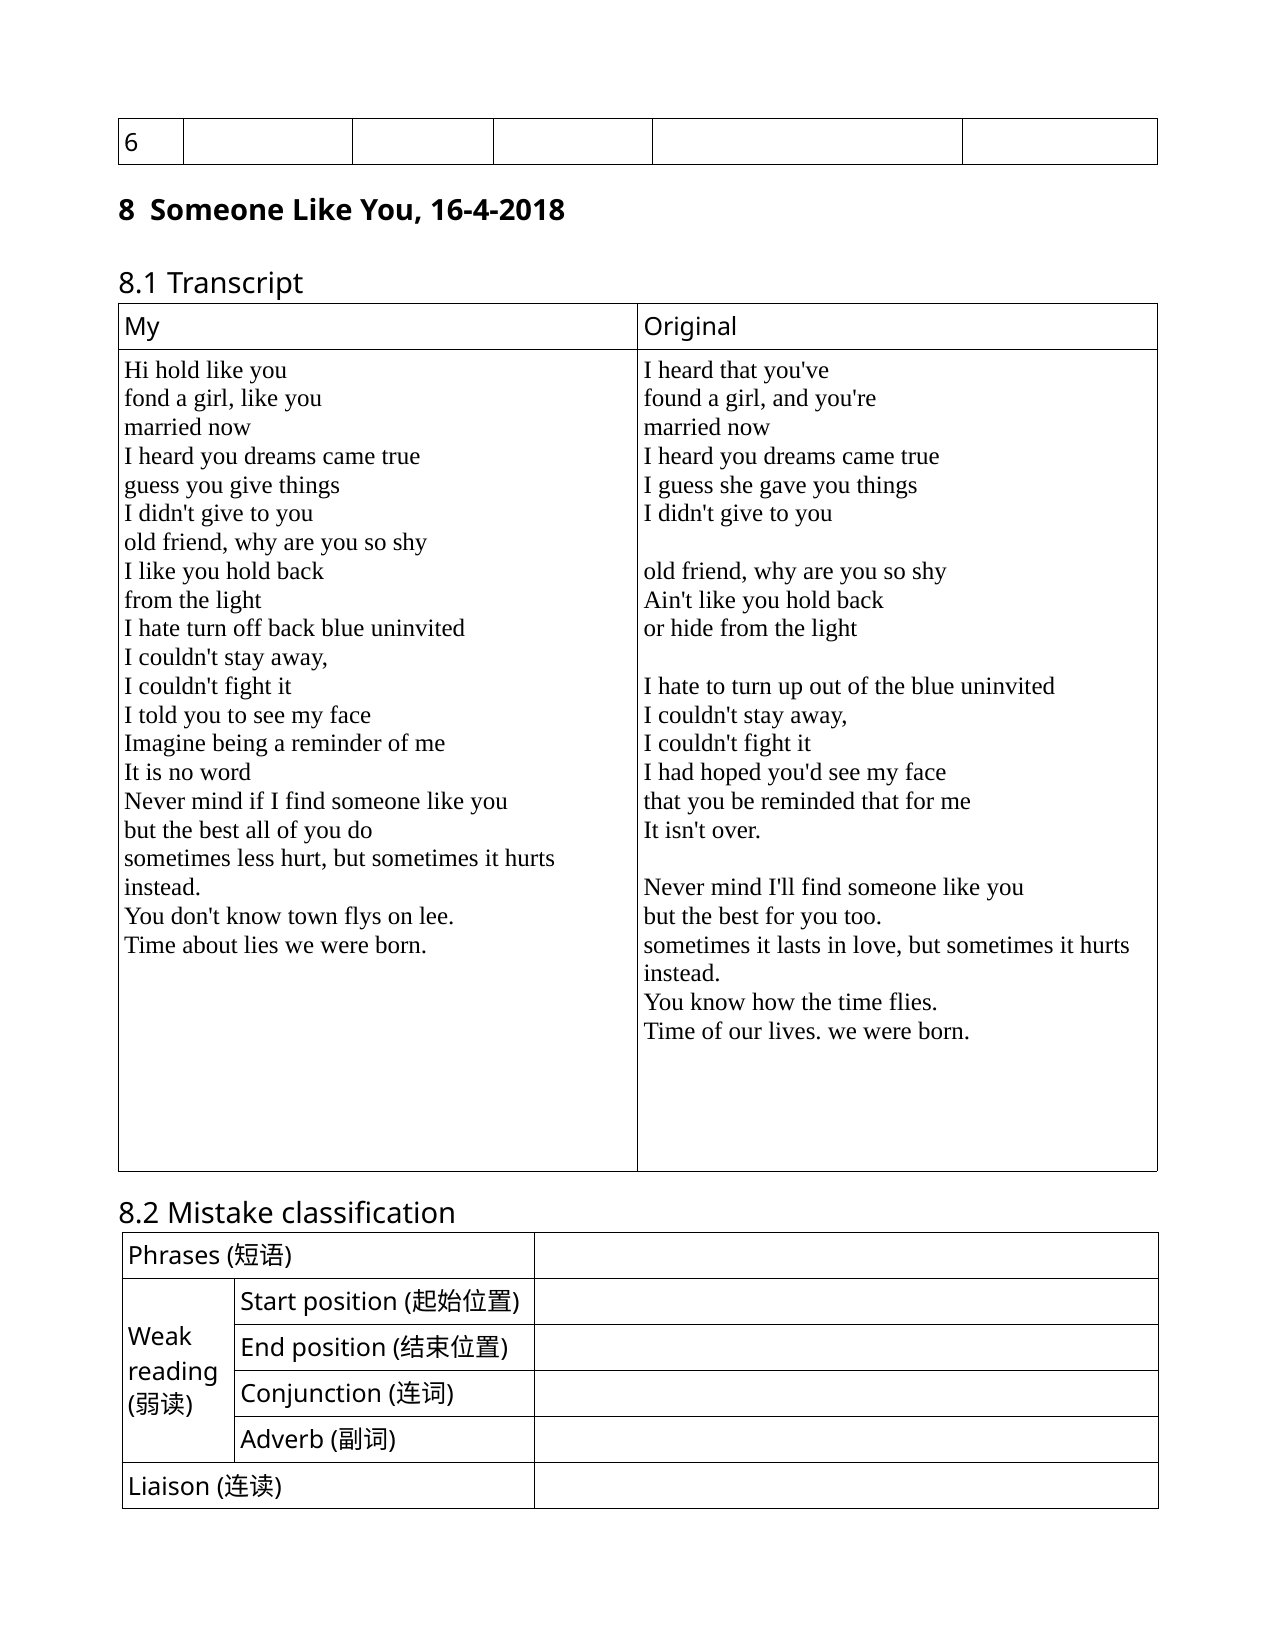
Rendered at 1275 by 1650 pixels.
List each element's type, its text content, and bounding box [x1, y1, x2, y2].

table_cell [535, 1279, 1158, 1324]
table_cell End position (结束位置) [235, 1325, 534, 1370]
table_cell Weak reading (弱读) [123, 1279, 234, 1462]
table_header Original [638, 304, 1157, 348]
subtitle 8.1 Transcript [118, 263, 1157, 302]
table_cell [535, 1371, 1158, 1416]
table_cell [535, 1463, 1158, 1508]
table_cell [494, 119, 652, 164]
table_cell Hi hold like you fond a girl, like you married now I heard you dreams came true guess you give things I didn't give to you old friend, why are you so shy I like you hold back from the light I hate turn off back blue uninvited I couldn't stay away, I couldn't fight it I told you to see my face Imagine being a reminder of me It is no word Never mind if I find someone like you but the best all of you do sometimes less hurt, but sometimes it hurts instead. You don't know town flys on lee. Time about lies we were born. [119, 350, 637, 1171]
table_cell [353, 119, 493, 164]
table_cell Start position (起始位置) [235, 1279, 534, 1324]
table_cell [535, 1325, 1158, 1370]
table_cell [963, 119, 1157, 164]
subtitle 8.2 Mistake classification [118, 1192, 1157, 1232]
table_header [535, 1233, 1158, 1278]
table_cell [653, 119, 962, 164]
table_cell 6 [119, 119, 183, 164]
table_cell [184, 119, 352, 164]
subtitle 8 Someone Like You, 16-4-2018 [118, 190, 1157, 229]
table_cell Liaison (连读) [123, 1463, 534, 1508]
table_header Phrases (短语) [123, 1233, 534, 1278]
table_header My [119, 304, 637, 348]
table_cell I heard that you've found a girl, and you're married now I heard you dreams came true I guess she gave you things I didn't give to you old friend, why are you so shy Ain't like you hold back or hide from the light I hate to turn up out of the blue uninvited I couldn't stay away, I couldn't fight it I had hoped you'd see my face that you be reminded that for me It isn't over. Never mind I'll find someone like you but the best for you too. sometimes it lasts in love, but sometimes it hurts instead. You know how the time flies. Time of our lives. we were born. [638, 350, 1157, 1171]
table_cell [535, 1417, 1158, 1462]
table_cell Conjunction (连词) [235, 1371, 534, 1416]
table_cell Adverb (副词) [235, 1417, 534, 1462]
